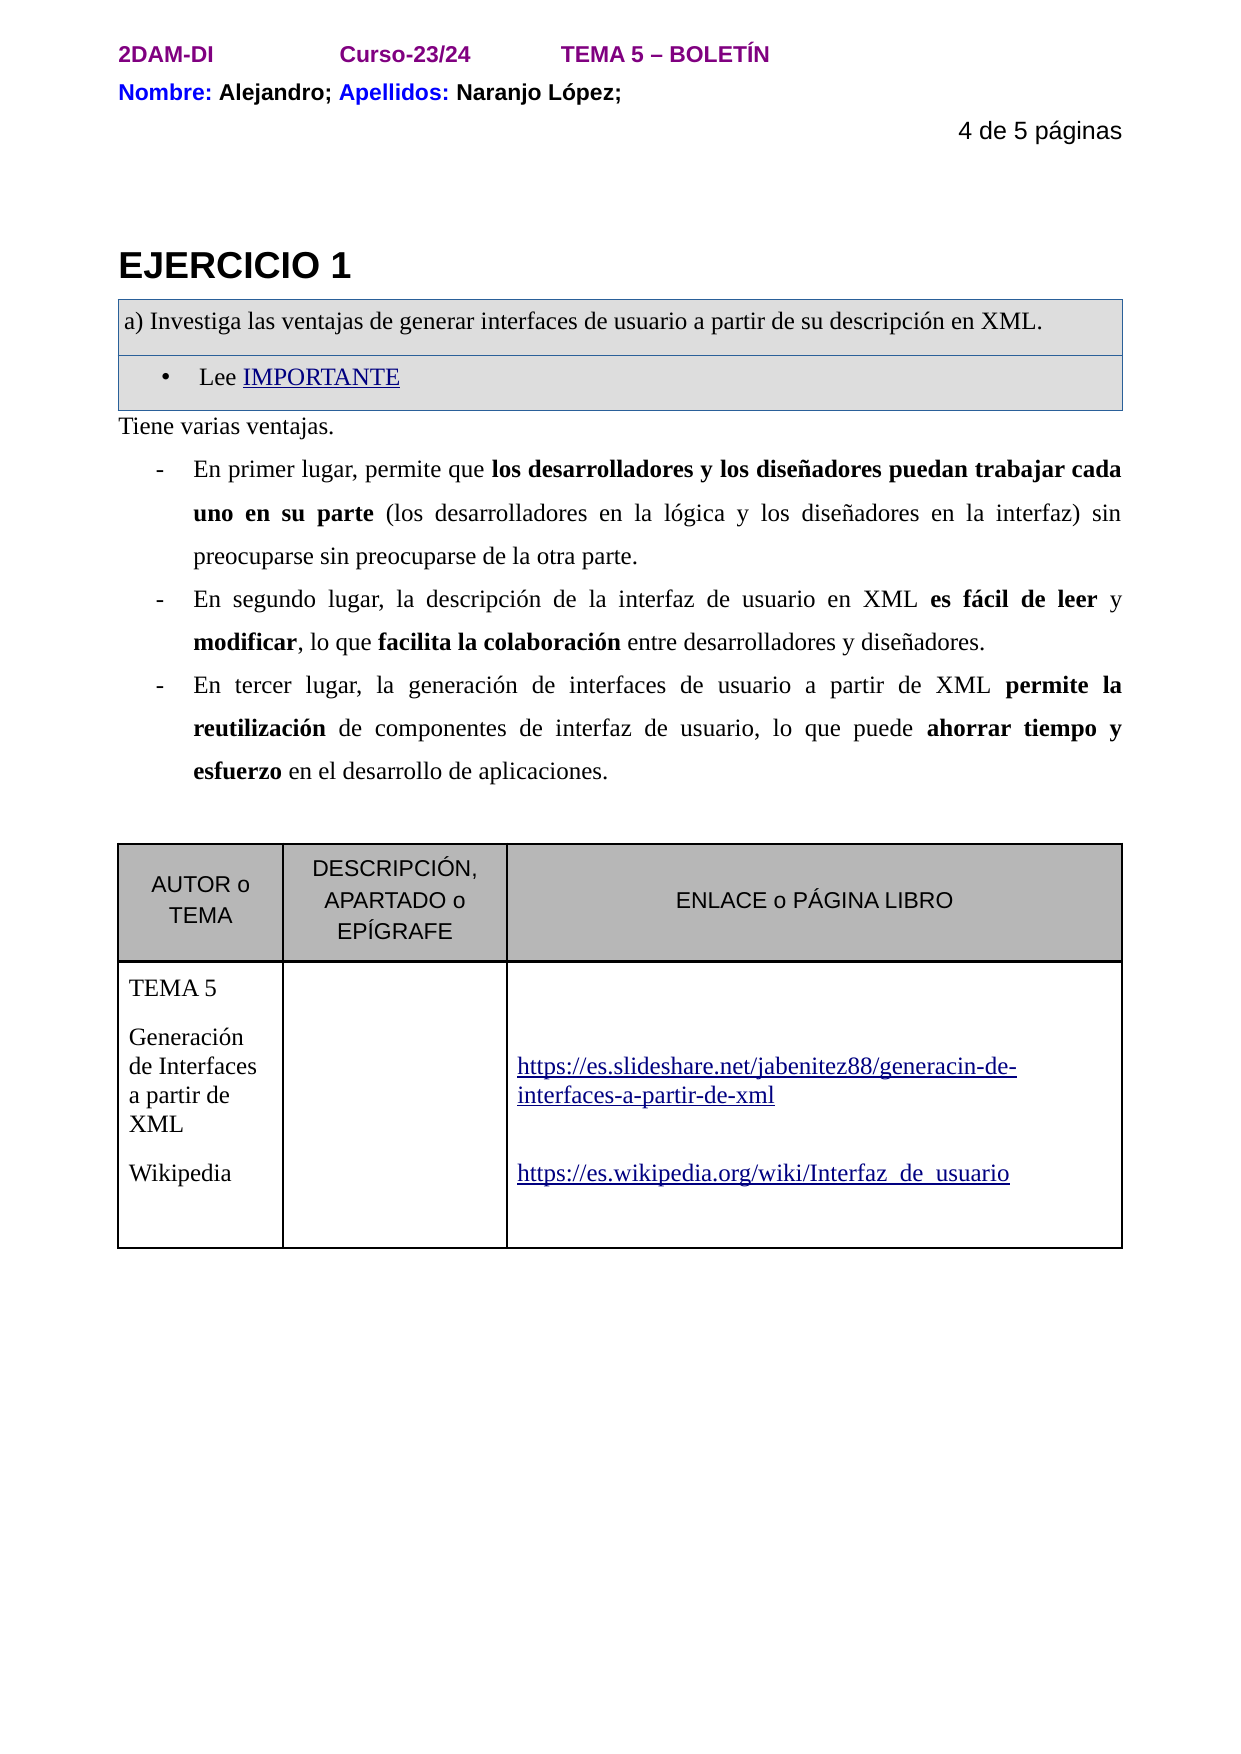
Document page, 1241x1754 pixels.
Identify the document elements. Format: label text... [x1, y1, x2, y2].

table_cell [119, 1198, 282, 1247]
table_cell [284, 1012, 506, 1148]
table_cell Wikipedia [119, 1148, 282, 1197]
table_header AUTOR o TEMA [119, 845, 282, 960]
list En tercer lugar, la generación de interfaces de usuario a partir de XML permite la reutilización de componentes de interfaz de usuario, lo que puede ahorrar tiempo y esfuerzo en el desarrollo de aplicaciones. [156, 670, 1122, 785]
list En primer lugar, permite que los desarrolladores y los diseñadores puedan trabajar cada uno en su parte (los desarrolladores en la lógica y los diseñadores en la interfaz) sin preocuparse sin preocuparse de la otra parte. [156, 454, 1122, 569]
table_cell [284, 963, 506, 1012]
table_header ENLACE o PÁGINA LIBRO [508, 845, 1121, 960]
text Tiene varias ventajas. [118, 411, 1122, 440]
table_cell https://es.slideshare.net/jabenitez88/generacin-de-interfaces-a-partir-de-xml [508, 1012, 1121, 1148]
table_cell TEMA 5 [119, 963, 282, 1012]
table_cell [284, 1148, 506, 1197]
table_cell [508, 1198, 1121, 1247]
table_cell Generación de Interfaces a partir de XML [119, 1012, 282, 1148]
subtitle EJERCICIO 1 [118, 244, 1122, 287]
table_cell https://es.wikipedia.org/wiki/Interfaz_de_usuario [508, 1148, 1121, 1197]
table_header DESCRIPCIÓN, APARTADO o EPÍGRAFE [284, 845, 506, 960]
table_header a) Investiga las ventajas de generar interfaces de usuario a partir de su descripción en XML. [119, 300, 1122, 355]
table_cell [284, 1198, 506, 1247]
list En segundo lugar, la descripción de la interfaz de usuario en XML es fácil de leer y modificar, lo que facilita la colaboración entre desarrolladores y diseñadores. [156, 584, 1122, 656]
table_cell Lee IMPORTANTE [119, 356, 1122, 410]
table_cell [508, 963, 1121, 1012]
